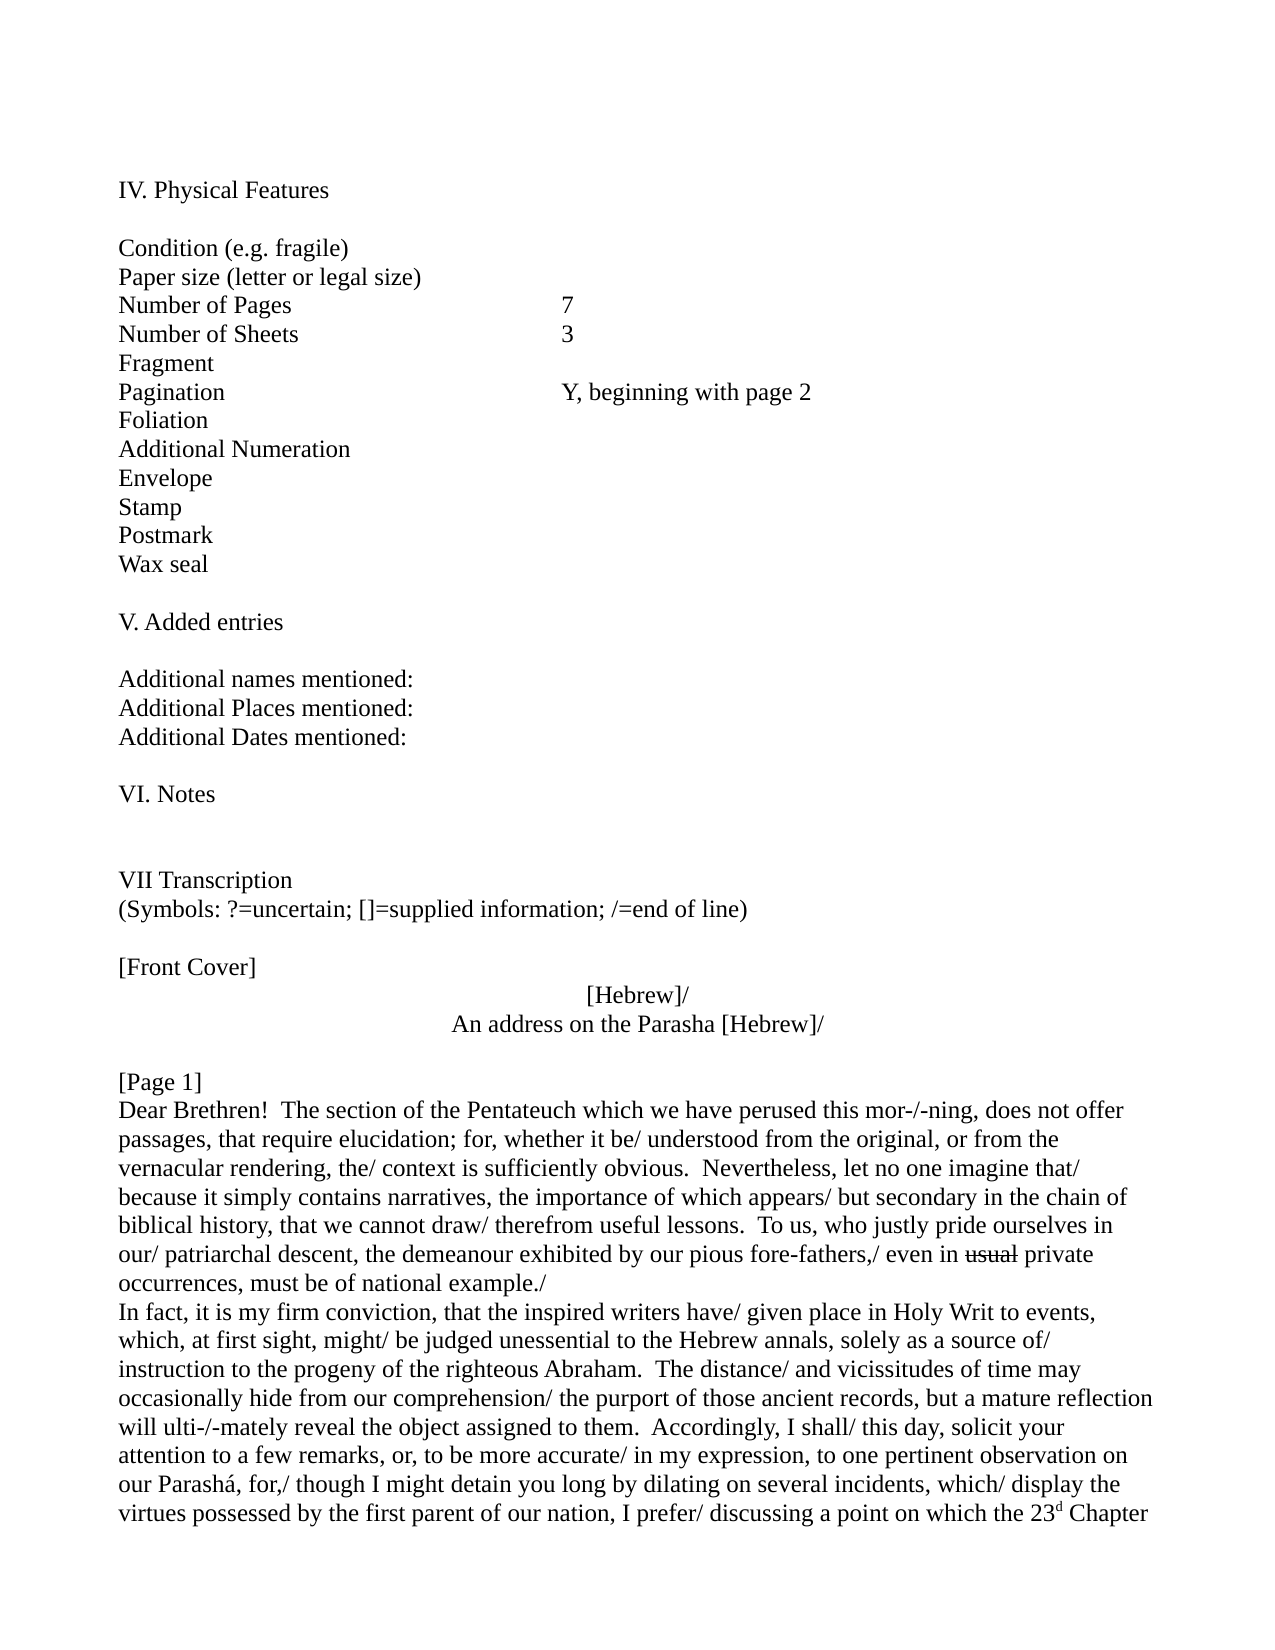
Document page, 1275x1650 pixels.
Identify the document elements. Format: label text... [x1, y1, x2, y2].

text Condition (e.g. fragile) [118, 233, 1157, 262]
text Number of Pages 7 [118, 291, 1157, 319]
text An address on the Parasha [Hebrew]/ [118, 1009, 1157, 1038]
text Paper size (letter or legal size) [118, 262, 1157, 291]
text V. Added entries [118, 607, 1157, 636]
text Additional names mentioned: [118, 664, 1157, 693]
text [Hebrew]/ [118, 981, 1157, 1009]
text Wax seal [118, 549, 1157, 578]
text VI. Notes [118, 779, 1157, 808]
text Postma rk [118, 521, 1157, 549]
text Dear Brethren! The section of the Pentateuch which we have perused this mor-/-ning, does not offer passages, that require elucidation; for, whether it be/ understood from the original, or from the vernacular rendering, the/ context is sufficiently obvious. Nevertheless, let no one imagine that/ because it simply contains narratives, the importance of which appears/ but secondary in the chain of biblical history, that we cannot draw/ therefrom useful lessons. To us, who justly pride ourselves in our/ patriarchal descent, the demeanour exhibited by our pious fore-fathers,/ even in usual private occurrences, must be of national example./ [118, 1096, 1157, 1297]
text [Front Cover] [118, 952, 1157, 981]
text Fragment [118, 348, 1157, 377]
text VII Transcription [118, 866, 1157, 894]
text Foliation [118, 406, 1157, 434]
text Number of Sheets 3 [118, 319, 1157, 348]
text In fact, it is my firm conviction, that the inspired writers have/ given place in Holy Writ to events, which, at first sight, might/ be judged unessential to the Hebrew annals, solely as a source of/ instruction to the progeny of the righteous Abraham. The distance/ and vicissitudes of time may occasionally hide from our comprehension/ the purport of those ancient records, but a mature reflection will ulti-/-mately reveal the object assigned to them. Accordingly, I shall/ this day, solicit your attention to a few remarks, or, to be more accurate/ in my expression, to one pertinent observation on our Parashá, for,/ though I might detain you long by dilating on several incidents, which/ display the virtues possessed by the first parent of our nation, I prefer/ discussing a point on which the 23d Chapter [118, 1297, 1157, 1527]
text (Symbols: ?=uncertain; []=supplied information; /=end of line) [118, 894, 1157, 923]
text Additional Numeration [118, 434, 1157, 463]
text Envelope [118, 463, 1157, 492]
text [Page 1] [118, 1067, 1157, 1096]
text Additional Dates mentioned: [118, 722, 1157, 751]
text Pagination Y, beginning with page 2 [118, 377, 1157, 406]
text Additional Places mentioned: [118, 693, 1157, 722]
text IV. Physical Features [118, 176, 1157, 204]
text Stamp [118, 492, 1157, 521]
